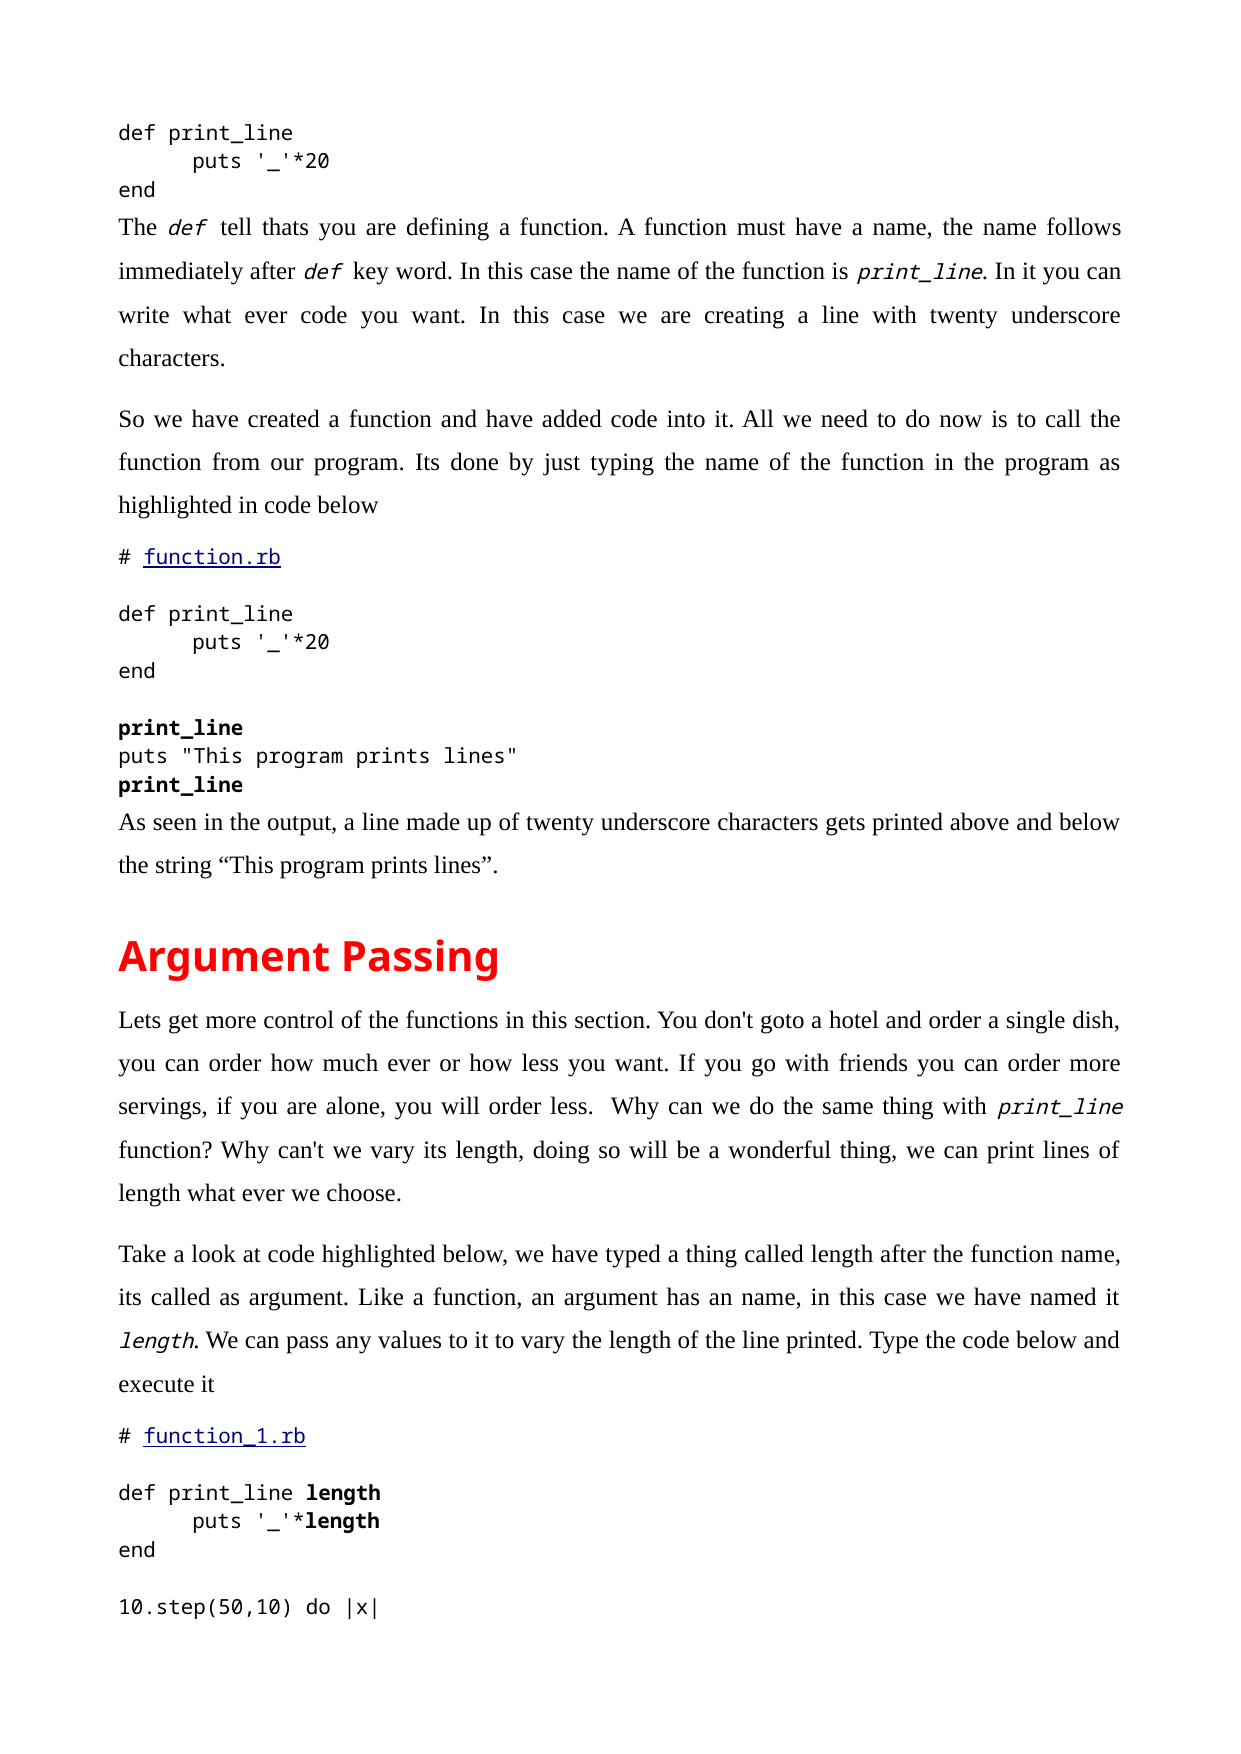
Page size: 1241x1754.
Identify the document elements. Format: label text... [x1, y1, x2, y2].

text end [118, 1535, 1122, 1563]
text def print_line length [118, 1478, 1122, 1507]
text The def tell thats you are defining a function. A function must have a name, the name follows immediately after def key word. In this case the name of the function is print_line. In it you can write what ever code you want. In this case we are creating a line with twenty underscore characters. [118, 212, 1122, 372]
text def print_line [118, 118, 1122, 147]
text puts "This program prints lines" [118, 741, 1122, 770]
text Lets get more control of the functions in this section. You don't goto a hotel and order a single dish, you can order how much ever or how less you want. If you go with friends you can order more servings, if you are alone, you will order less. Why can we do the same thing with print_line function? Why can't we vary its length, doing so will be a wonderful thing, we can print lines of length what ever we choose. [118, 1005, 1122, 1207]
text 10.step(50,10) do |x| [118, 1592, 1122, 1620]
subtitle Argument Passing [118, 927, 1122, 984]
text Take a look at code highlighted below, we have typed a thing called length after the function name, its called as argument. Like a function, an argument has an name, in this case we have named it length. We can pass any values to it to vary the length of the line printed. Type the code below and execute it [118, 1239, 1122, 1398]
text print_line [118, 770, 1122, 798]
text So we have created a function and have added code into it. All we need to do now is to call the function from our program. Its done by just typing the name of the function in the program as highlighted in code below [118, 404, 1122, 519]
text # function_1.rb [118, 1421, 1122, 1450]
text print_line [118, 713, 1122, 741]
text end [118, 175, 1122, 203]
text def print_line [118, 599, 1122, 627]
text puts '_'*20 [118, 627, 1122, 656]
text # function.rb [118, 542, 1122, 571]
text puts '_'*20 [118, 147, 1122, 175]
text puts '_'*length [118, 1507, 1122, 1535]
text end [118, 656, 1122, 684]
text As seen in the output, a line made up of twenty underscore characters gets printed above and below the string “This program prints lines”. [118, 807, 1122, 879]
